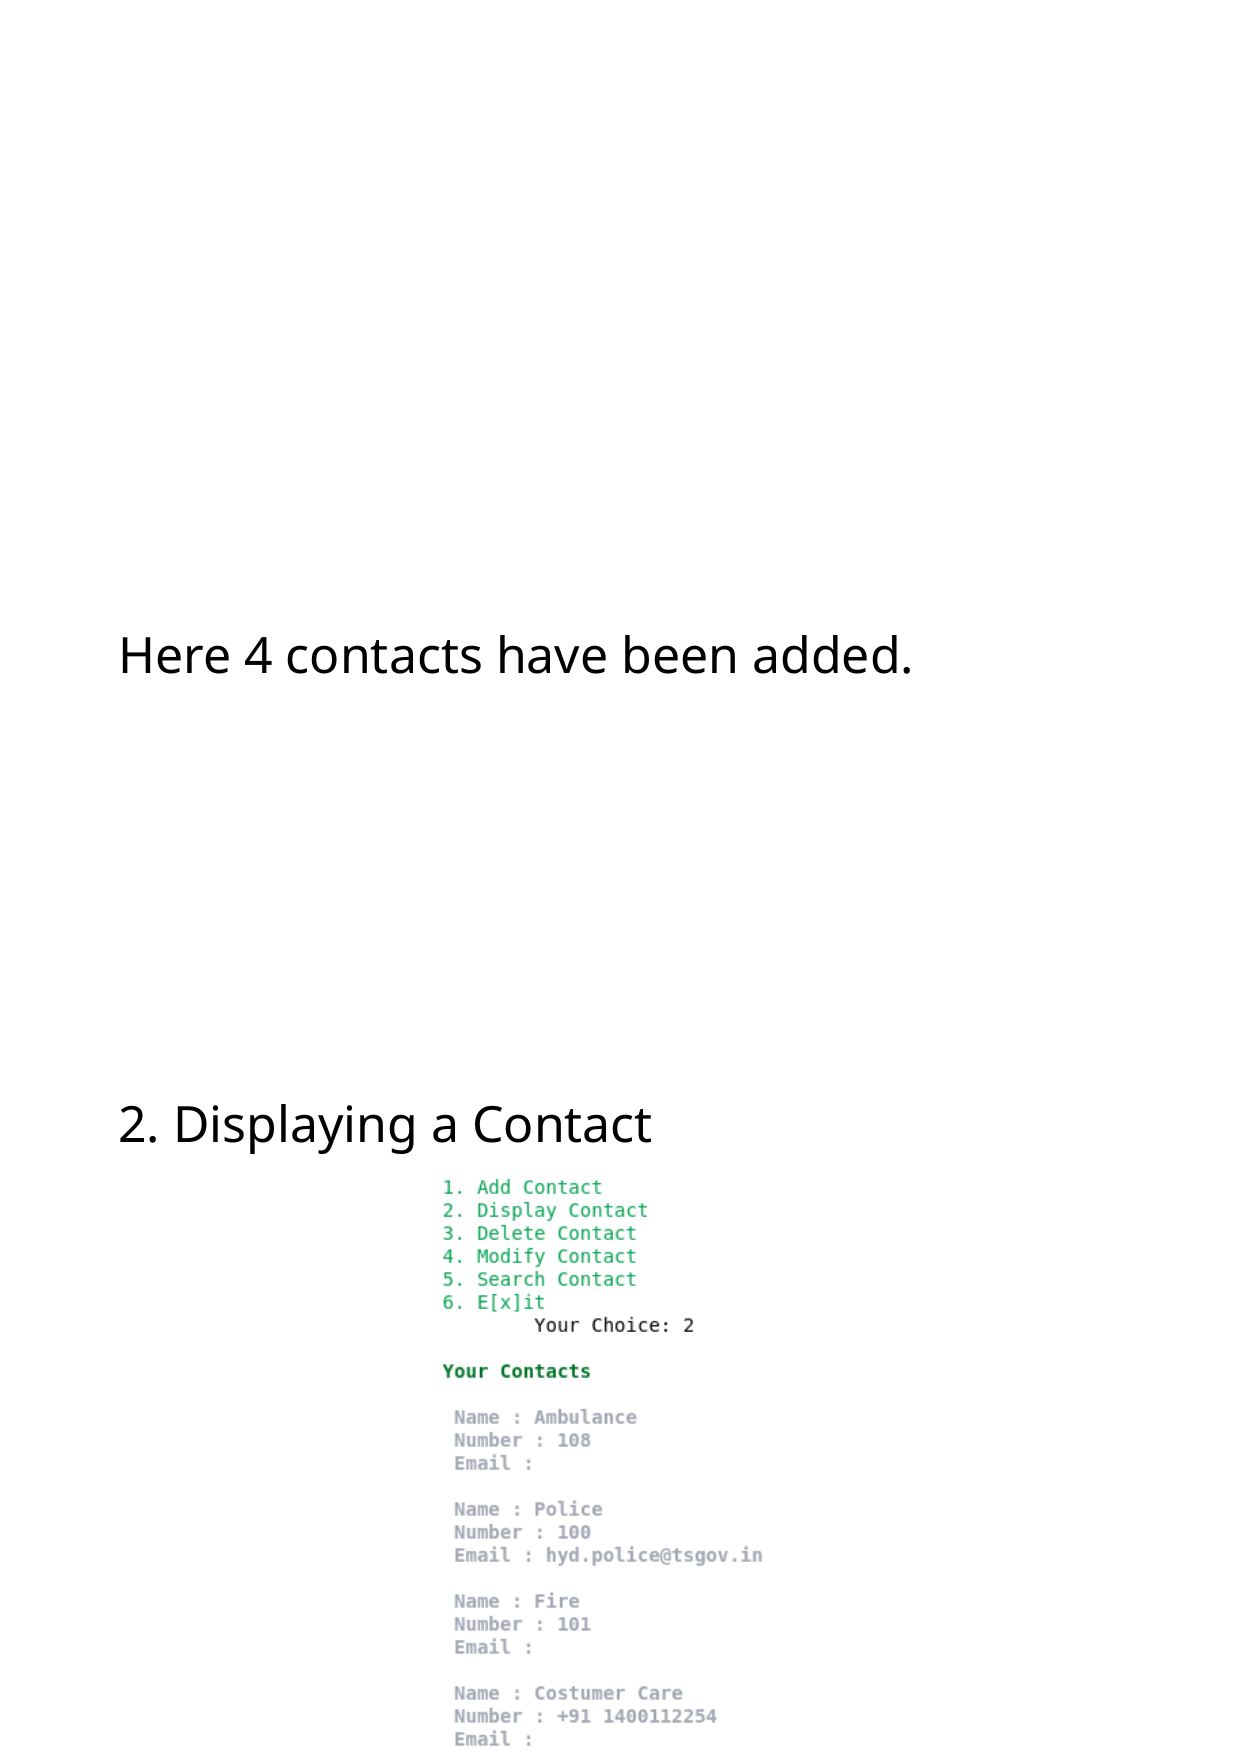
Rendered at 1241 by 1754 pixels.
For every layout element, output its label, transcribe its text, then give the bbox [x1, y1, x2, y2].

picture [442, 1167, 765, 1754]
text Here 4 contacts have been added. [118, 620, 1122, 688]
text 2. Displaying a Contact [118, 1089, 1122, 1157]
